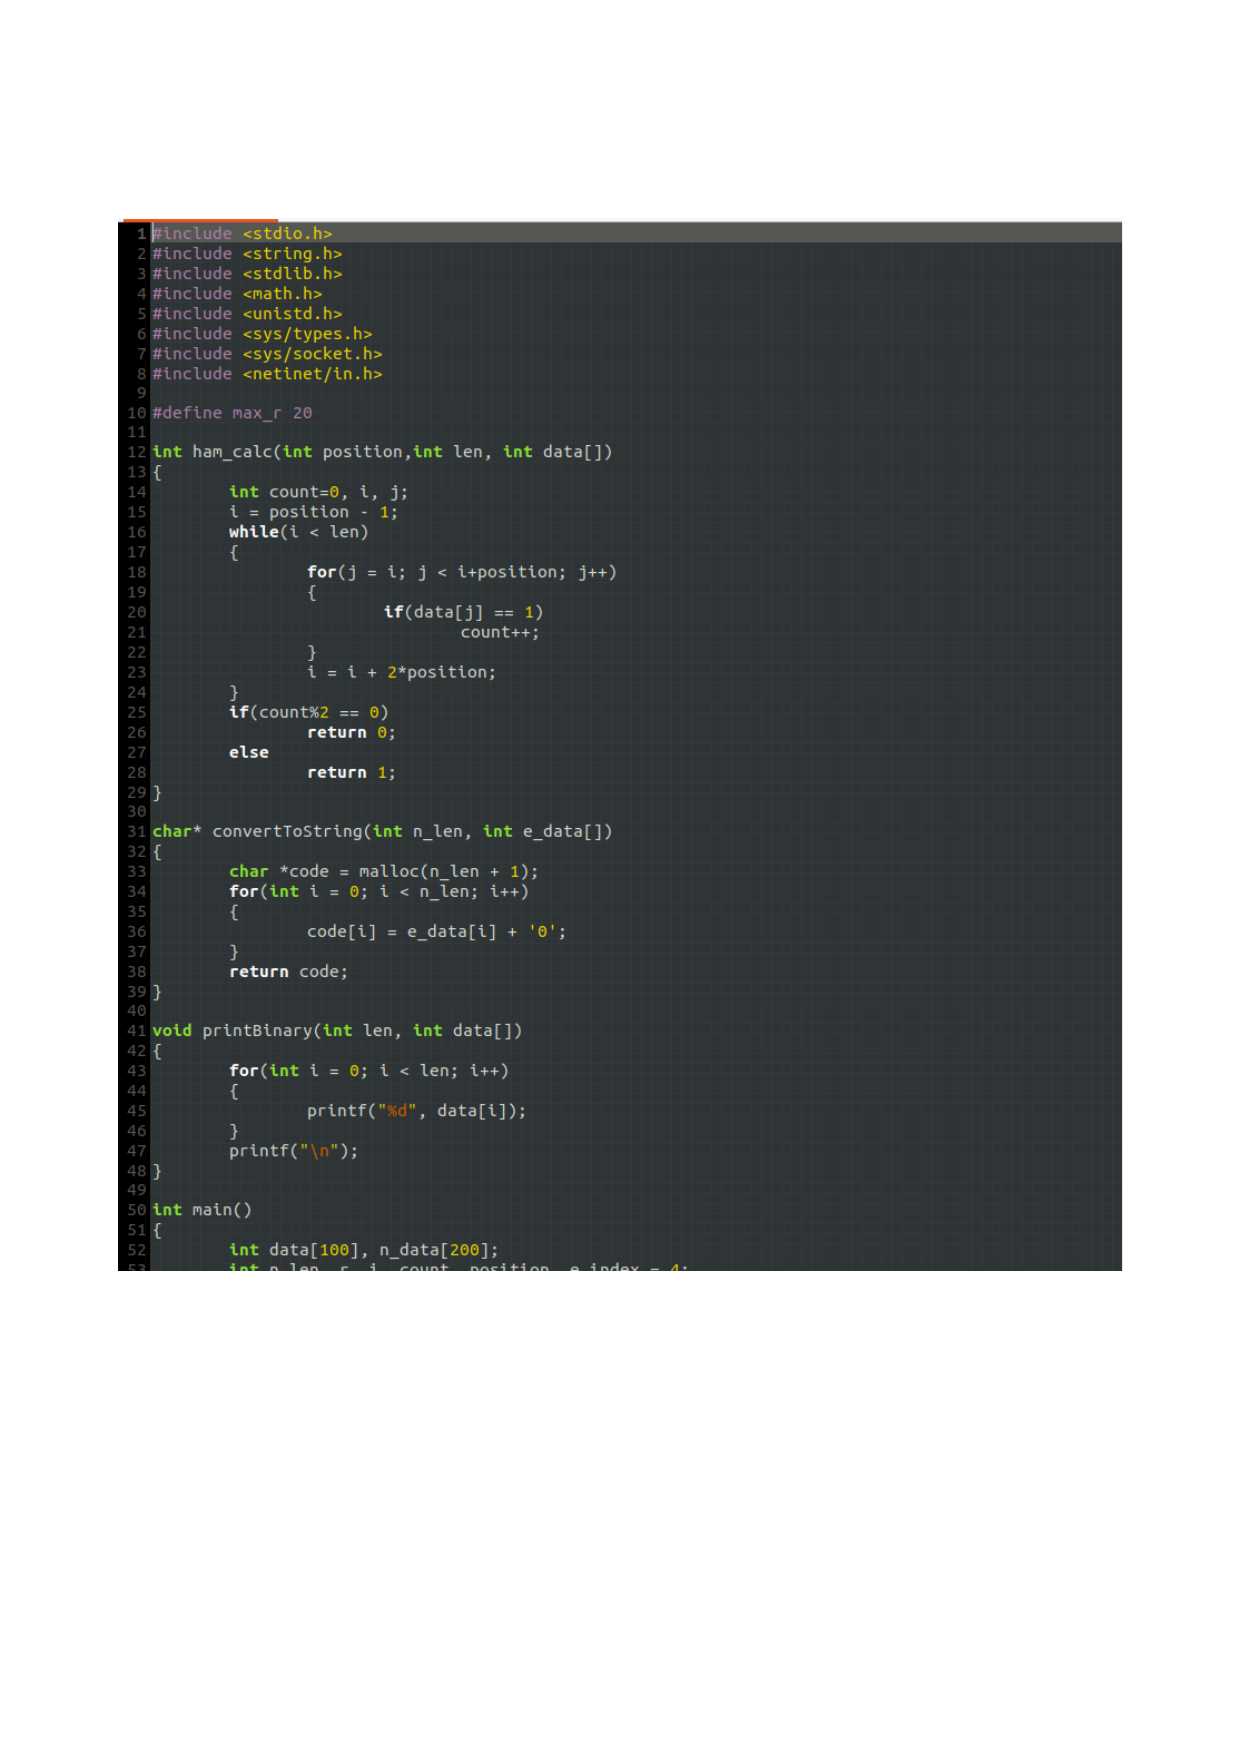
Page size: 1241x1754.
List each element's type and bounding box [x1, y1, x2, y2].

picture [118, 218, 1123, 1271]
